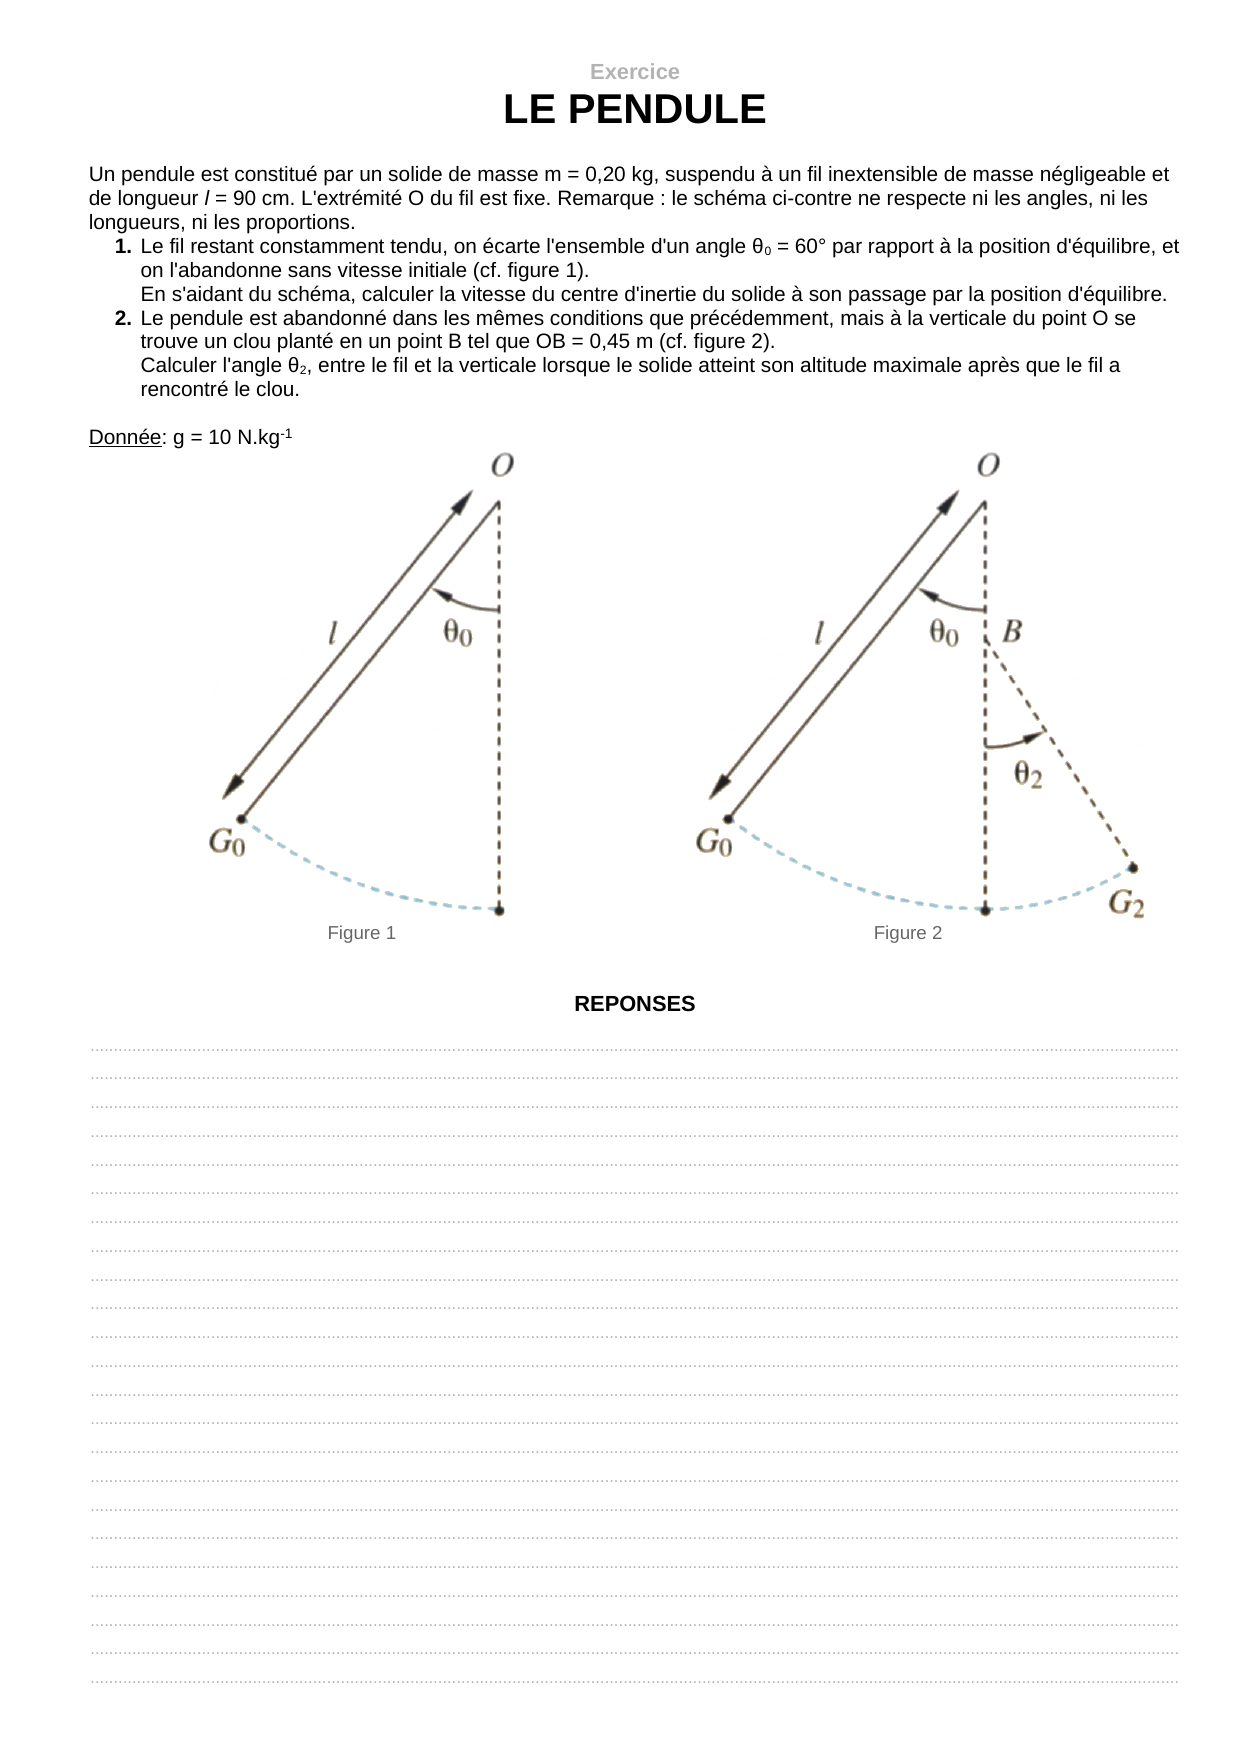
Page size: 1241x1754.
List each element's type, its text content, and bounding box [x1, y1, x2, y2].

picture [693, 449, 1147, 922]
text ........................................................................................................................................................................................................................................... [88, 1035, 1181, 1054]
text Exercice [88, 59, 1181, 84]
text ........................................................................................................................................................................................................................................... [88, 1093, 1181, 1112]
text ........................................................................................................................................................................................................................................... [88, 1150, 1181, 1169]
text ........................................................................................................................................................................................................................................... [88, 1438, 1181, 1457]
table_cell Figure 1 [89, 922, 635, 943]
text ........................................................................................................................................................................................................................................... [88, 1352, 1181, 1371]
text ........................................................................................................................................................................................................................................... [88, 1495, 1181, 1514]
text ........................................................................................................................................................................................................................................... [88, 1582, 1181, 1601]
picture [207, 449, 517, 922]
table_cell Figure 2 [635, 922, 1181, 943]
text ........................................................................................................................................................................................................................................... [88, 1553, 1181, 1572]
text ........................................................................................................................................................................................................................................... [88, 1265, 1181, 1284]
list Le fil restant constamment tendu, on écarte l'ensemble d'un angle θ0 = 60° par rapport à la position d'équilibre, et on l'abandonne sans vitesse initiale (cf. figure 1). [114, 233, 1181, 281]
list Calculer l'angle θ2, entre le fil et la verticale lorsque le solide atteint son altitude maximale après que le fil a rencontré le clou. [114, 353, 1181, 401]
text Donnée: g = 10 N.kg-1 [88, 425, 1181, 449]
text ........................................................................................................................................................................................................................................... [88, 1380, 1181, 1399]
table_header [1147, 449, 1181, 922]
text ........................................................................................................................................................................................................................................... [88, 1208, 1181, 1227]
table_header [517, 449, 635, 922]
text ........................................................................................................................................................................................................................................... [88, 1639, 1181, 1658]
text ........................................................................................................................................................................................................................................... [88, 1064, 1181, 1083]
text Un pendule est constitué par un solide de masse m = 0,20 kg, suspendu à un fil inextensible de masse négligeable et de longueur l = 90 cm. L'extrémité O du fil est fixe. Remarque : le schéma ci-contre ne respecte ni les angles, ni les longueurs, ni les proportions. [88, 162, 1181, 233]
text ........................................................................................................................................................................................................................................... [88, 1323, 1181, 1342]
text ........................................................................................................................................................................................................................................... [88, 1524, 1181, 1543]
text ........................................................................................................................................................................................................................................... [88, 1610, 1181, 1629]
list En s'aidant du schéma, calculer la vitesse du centre d'inertie du solide à son passage par la position d'équilibre. [114, 281, 1181, 305]
text ........................................................................................................................................................................................................................................... [88, 1668, 1181, 1687]
text Le Pendule [88, 84, 1181, 132]
list Le pendule est abandonné dans les mêmes conditions que précédemment, mais à la verticale du point O se trouve un clou planté en un point B tel que OB = 0,45 m (cf. figure 2). [114, 305, 1181, 353]
text ........................................................................................................................................................................................................................................... [88, 1179, 1181, 1198]
text ........................................................................................................................................................................................................................................... [88, 1237, 1181, 1256]
text ........................................................................................................................................................................................................................................... [88, 1467, 1181, 1486]
text ........................................................................................................................................................................................................................................... [88, 1409, 1181, 1428]
table_header [89, 449, 207, 922]
text ........................................................................................................................................................................................................................................... [88, 1122, 1181, 1141]
text ........................................................................................................................................................................................................................................... [88, 1294, 1181, 1313]
text REPONSES [88, 991, 1181, 1016]
table_header [635, 449, 693, 922]
